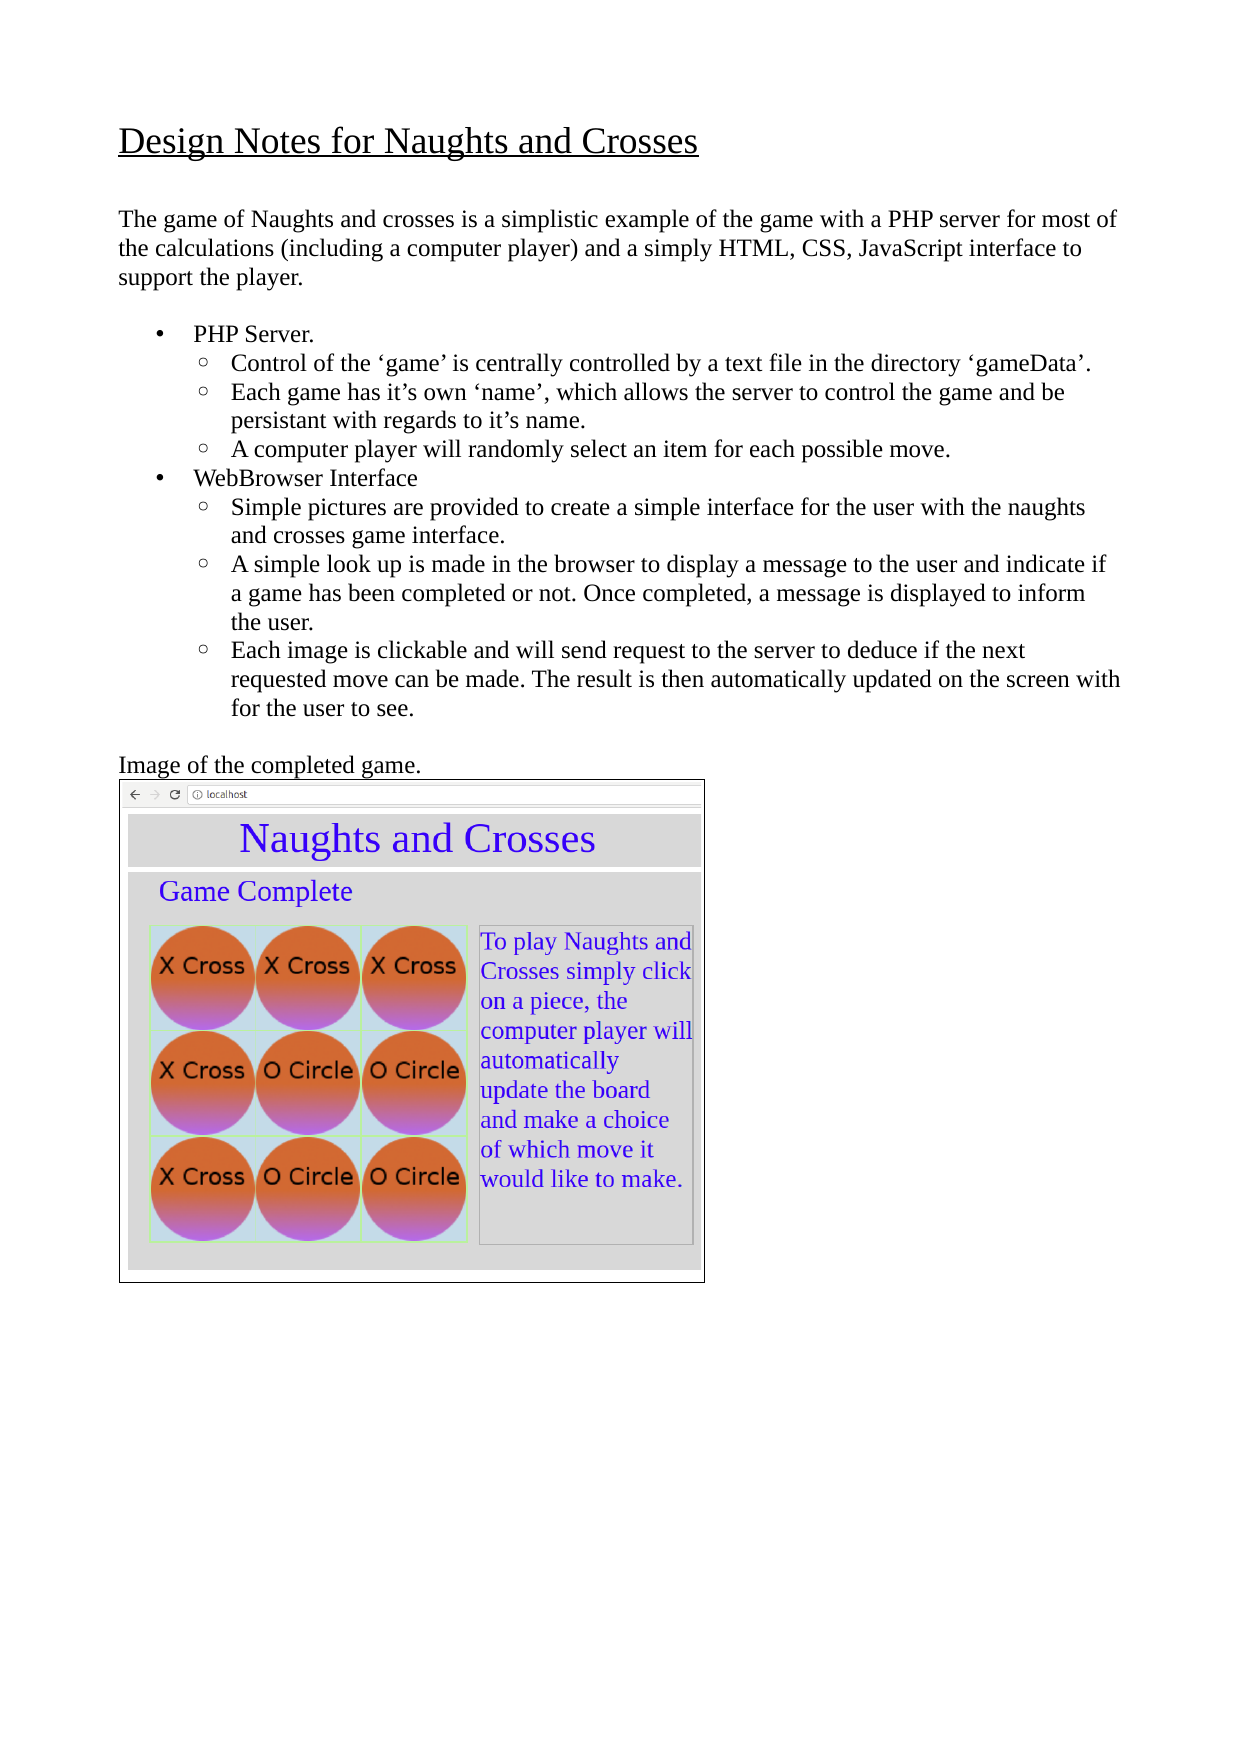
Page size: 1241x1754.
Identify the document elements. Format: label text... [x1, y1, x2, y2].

list A simple look up is made in the browser to display a message to the user and indicate if a game has been completed or not. Once completed, a message is displayed to inform the user. [193, 549, 1122, 636]
list Each image is clickable and will send request to the server to deduce if the next requested move can be made. The result is then automatically updated on the screen with for the user to see. [193, 636, 1122, 722]
list Simple pictures are provided to create a simple interface for the user with the naughts and crosses game interface. [193, 492, 1122, 549]
text Design Notes for Naughts and Crosses [118, 118, 1122, 161]
list A computer player will randomly select an item for each possible move. [193, 434, 1122, 463]
text The game of Naughts and crosses is a simplistic example of the game with a PHP server for most of the calculations (including a computer player) and a simply HTML, CSS, JavaScript interface to support the player. [118, 204, 1122, 291]
list Each game has it’s own ‘name’, which allows the server to control the game and be persistant with regards to it’s name. [193, 377, 1122, 434]
list WebBrowser Interface [156, 463, 1122, 492]
text Image of the completed game. [118, 751, 1122, 779]
list PHP Server. [156, 319, 1122, 348]
list Control of the ‘game’ is centrally controlled by a text file in the directory ‘gameData’. [193, 348, 1122, 377]
